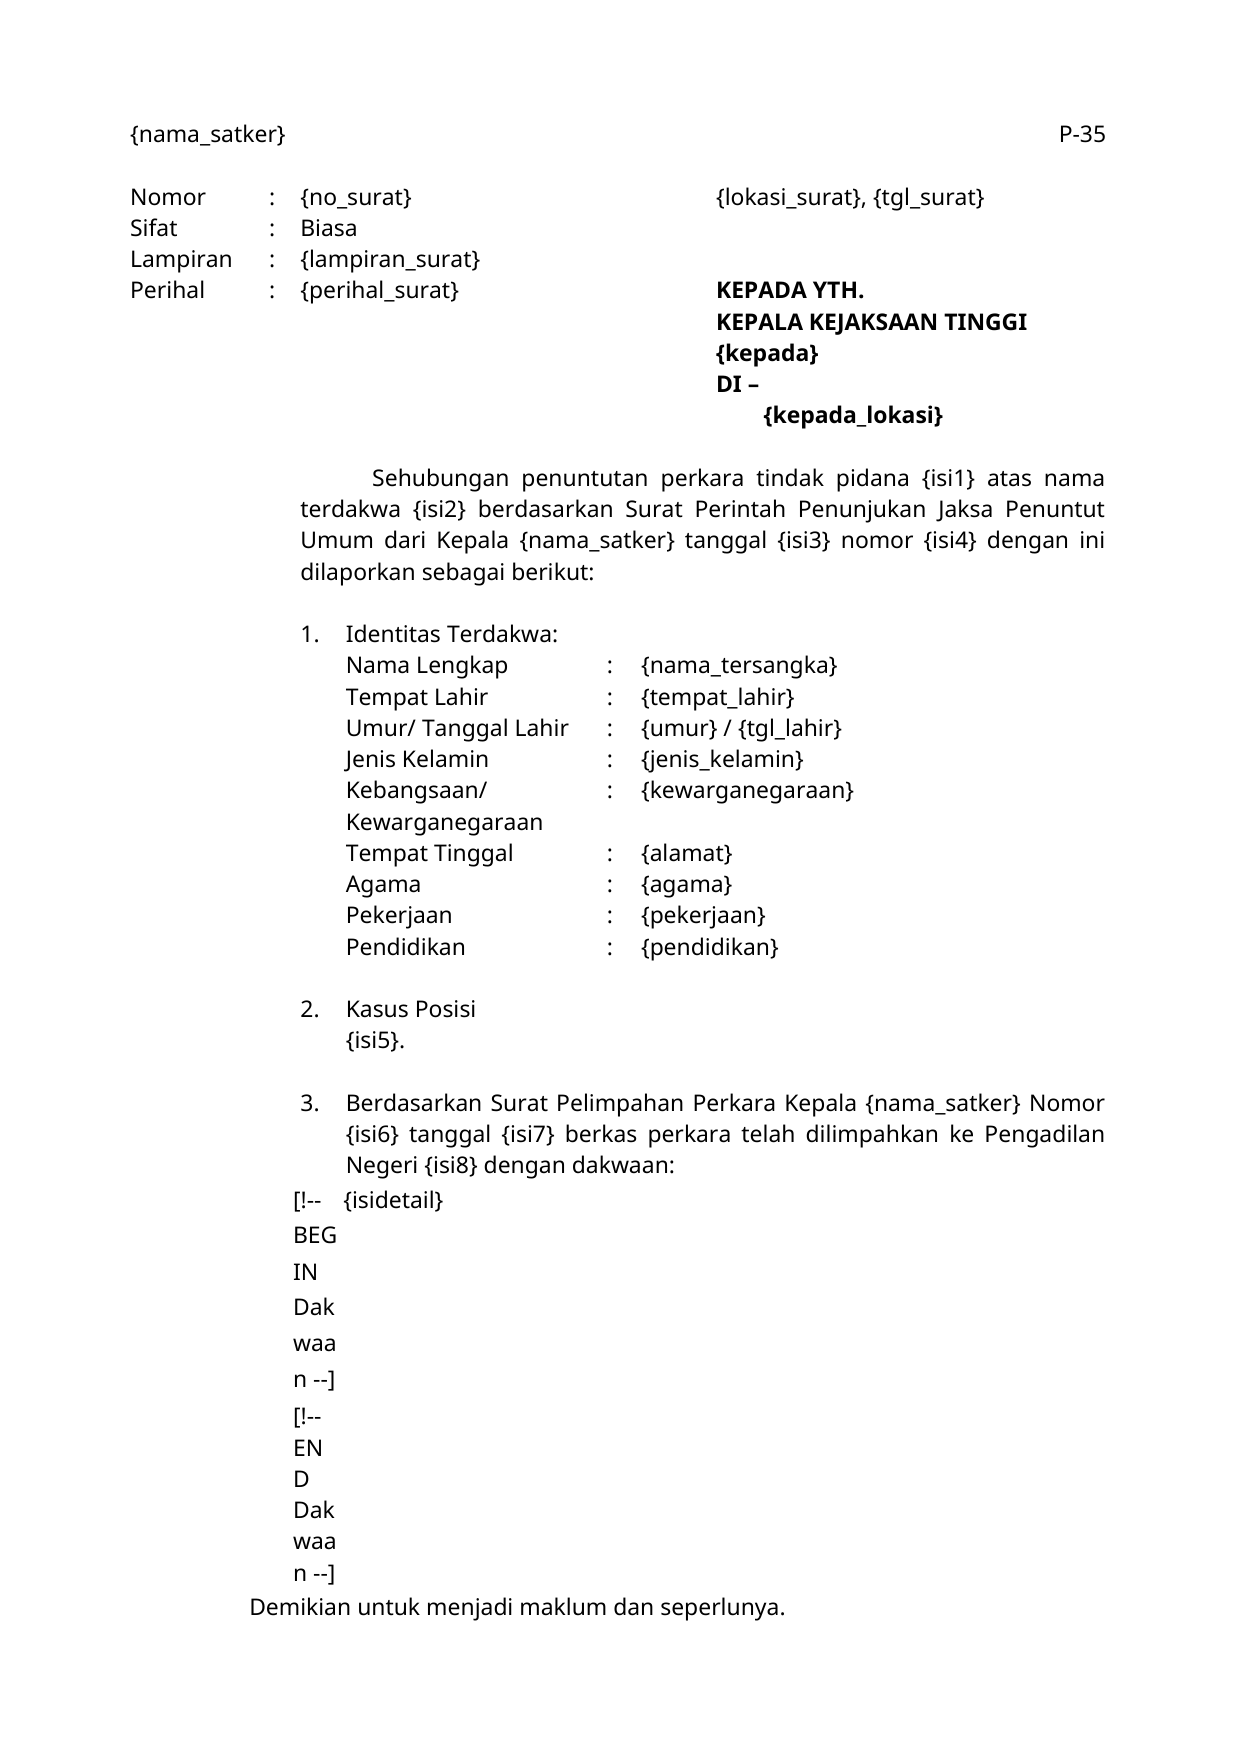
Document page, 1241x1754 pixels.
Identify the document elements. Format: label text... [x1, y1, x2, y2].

table_cell Identitas Terdakwa: [334, 618, 1117, 649]
table_cell : [595, 743, 629, 774]
table_cell [!-- END Dakwaan --] [290, 1398, 340, 1591]
table_cell Kebangsaan/ Kewarganegaraan [334, 774, 595, 837]
table_cell : [595, 649, 629, 681]
table_cell : [595, 681, 629, 712]
table_cell : [595, 899, 629, 931]
table_cell Biasa [289, 212, 664, 243]
table_cell [705, 243, 1117, 274]
table_cell {lampiran_surat} [289, 243, 664, 274]
table_cell Nomor [119, 181, 258, 212]
table_header [118, 1181, 290, 1397]
table_cell Berdasarkan Surat Pelimpahan Perkara Kepala {nama_satker} Nomor {isi6} tanggal {isi7} berkas perkara telah dilimpahkan ke Pengadilan Negeri {isi8} dengan dakwaan: [334, 1056, 1117, 1181]
table_cell Tempat Tinggal [334, 837, 595, 868]
table_cell Lampiran [119, 243, 258, 274]
table_cell Kasus Posisi [334, 962, 1117, 1024]
table_cell [664, 212, 704, 243]
table_cell Nama Lengkap [334, 649, 595, 681]
table_cell : [258, 181, 289, 212]
table_cell [119, 149, 1117, 181]
table_header P-35 [975, 118, 1117, 149]
table_cell Pekerjaan [334, 899, 595, 931]
table_cell : [595, 712, 629, 743]
table_cell {jenis_kelamin} [630, 743, 1117, 774]
table_cell Sehubungan penuntutan perkara tindak pidana {isi1} atas nama terdakwa {isi2} berdasarkan Surat Perintah Penunjukan Jaksa Penuntut Umum dari Kepala {nama_satker} tanggal {isi3} nomor {isi4} dengan ini dilaporkan sebagai berikut: [289, 462, 1117, 618]
table_cell Perihal [119, 274, 258, 431]
table_cell 1. [289, 618, 334, 962]
table_cell {isi5}. [334, 1024, 1117, 1056]
table_cell [118, 1398, 290, 1591]
table_cell Pendidikan [334, 931, 595, 962]
table_cell {tempat_lahir} [630, 681, 1117, 712]
table_cell [119, 462, 289, 1181]
table_cell 2. [289, 962, 334, 1024]
table_cell {umur} / {tgl_lahir} [630, 712, 1117, 743]
table_cell [664, 274, 704, 431]
table_header {isidetail} [340, 1181, 1122, 1397]
table_cell Agama [334, 868, 595, 899]
table_cell : [258, 243, 289, 274]
table_cell : [258, 212, 289, 243]
table_cell {kewarganegaraan} [630, 774, 1117, 837]
table_cell {perihal_surat} [289, 274, 664, 431]
table_cell Sifat [119, 212, 258, 243]
table_cell [664, 243, 704, 274]
table_cell {pekerjaan} [630, 899, 1117, 931]
table_cell Tempat Lahir [334, 681, 595, 712]
table_cell : [595, 774, 629, 837]
table_cell {lokasi_surat}, {tgl_surat} [705, 181, 1117, 212]
table_cell Jenis Kelamin [334, 743, 595, 774]
table_cell {pendidikan} [630, 931, 1117, 962]
table_cell {nama_tersangka} [630, 649, 1117, 681]
table_cell [340, 1398, 1122, 1591]
table_cell : [595, 868, 629, 899]
table_header {nama_satker} [119, 118, 975, 149]
table_cell : [595, 837, 629, 868]
table_cell KEPADA YTH. KEPALA KEJAKSAAN TINGGI {kepada} DI – {kepada_lokasi} [705, 274, 1117, 431]
table_cell [289, 1024, 334, 1056]
table_cell {agama} [630, 868, 1117, 899]
table_header [!-- BEGIN Dakwaan --] [290, 1181, 340, 1397]
text Demikian untuk menjadi maklum dan seperlunya. [118, 1591, 1122, 1622]
table_cell : [258, 274, 289, 431]
table_cell [664, 181, 704, 212]
table_cell [119, 431, 1117, 462]
table_cell [705, 212, 1117, 243]
table_cell {alamat} [630, 837, 1117, 868]
table_cell Umur/ Tanggal Lahir [334, 712, 595, 743]
table_cell : [595, 931, 629, 962]
table_cell {no_surat} [289, 181, 664, 212]
table_cell 3. [289, 1056, 334, 1181]
